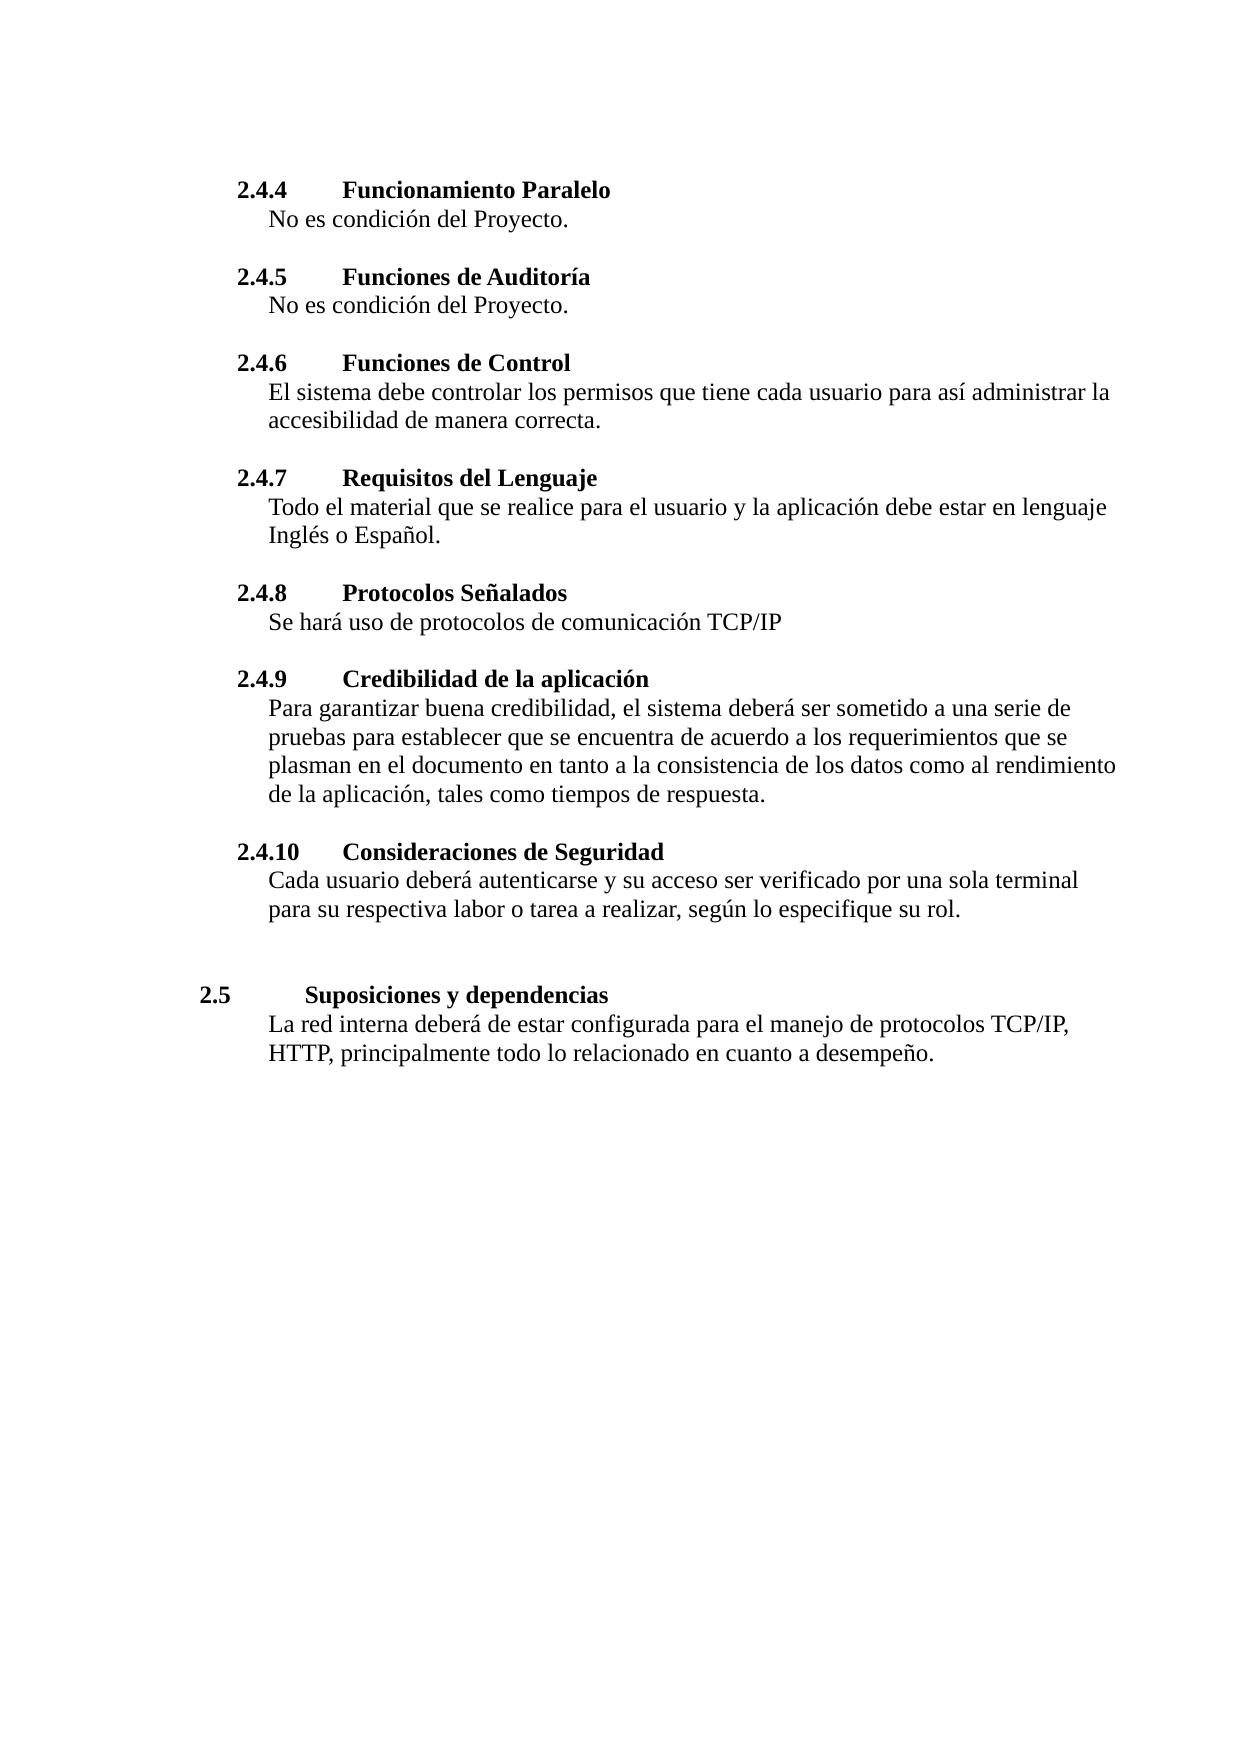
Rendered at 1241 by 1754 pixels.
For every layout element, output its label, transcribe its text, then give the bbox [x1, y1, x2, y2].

list La red interna deberá de estar configurada para el manejo de protocolos TCP/IP, HTTP, principalmente todo lo relacionado en cuanto a desempeño. [231, 1009, 1122, 1096]
list Funcionamiento Paralelo No es condición del Proyecto. [231, 176, 1122, 262]
list Requisitos del Lenguaje Todo el material que se realice para el usuario y la aplicación debe estar en lenguaje Inglés o Español. [231, 463, 1122, 578]
list Funciones de Control El sistema debe controlar los permisos que tiene cada usuario para así administrar la accesibilidad de manera correcta. [231, 348, 1122, 463]
list Protocolos Señalados Se hará uso de protocolos de comunicación TCP/IP [231, 578, 1122, 664]
list Consideraciones de Seguridad Cada usuario deberá autenticarse y su acceso ser verificado por una sola terminal para su respectiva labor o tarea a realizar, según lo especifique su rol. [231, 837, 1122, 952]
list Suposiciones y dependencias [193, 981, 1122, 1009]
list Funciones de Auditoría No es condición del Proyecto. [231, 262, 1122, 348]
list Credibilidad de la aplicación Para garantizar buena credibilidad, el sistema deberá ser sometido a una serie de pruebas para establecer que se encuentra de acuerdo a los requerimientos que se plasman en el documento en tanto a la consistencia de los datos como al rendimiento de la aplicación, tales como tiempos de respuesta. [231, 664, 1122, 837]
